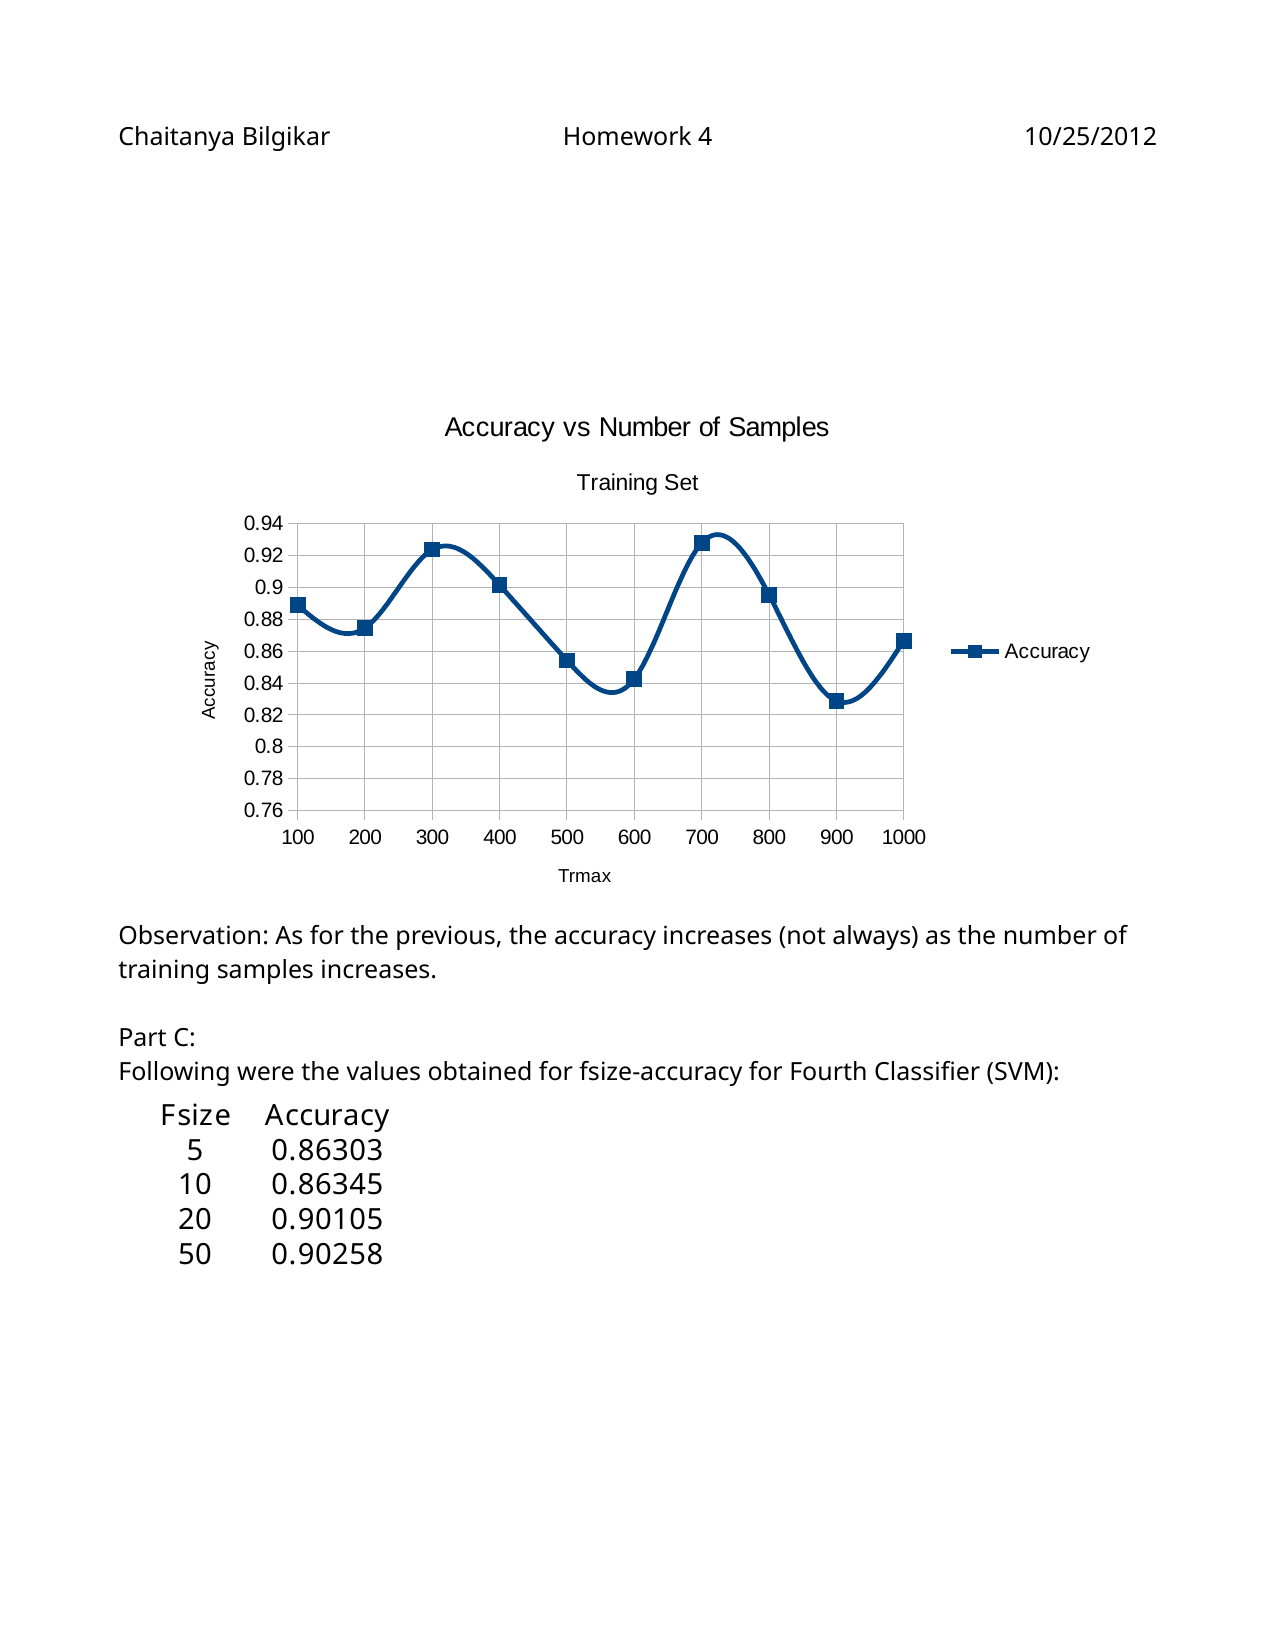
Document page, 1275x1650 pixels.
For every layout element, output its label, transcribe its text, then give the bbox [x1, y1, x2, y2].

text Following were the values obtained for fsize-accuracy for Fourth Classifier (SVM): [118, 1054, 1157, 1088]
text Observation: As for the previous, the accuracy increases (not always) as the number of training samples increases. [118, 386, 1157, 986]
text Part C: [118, 1020, 1157, 1054]
